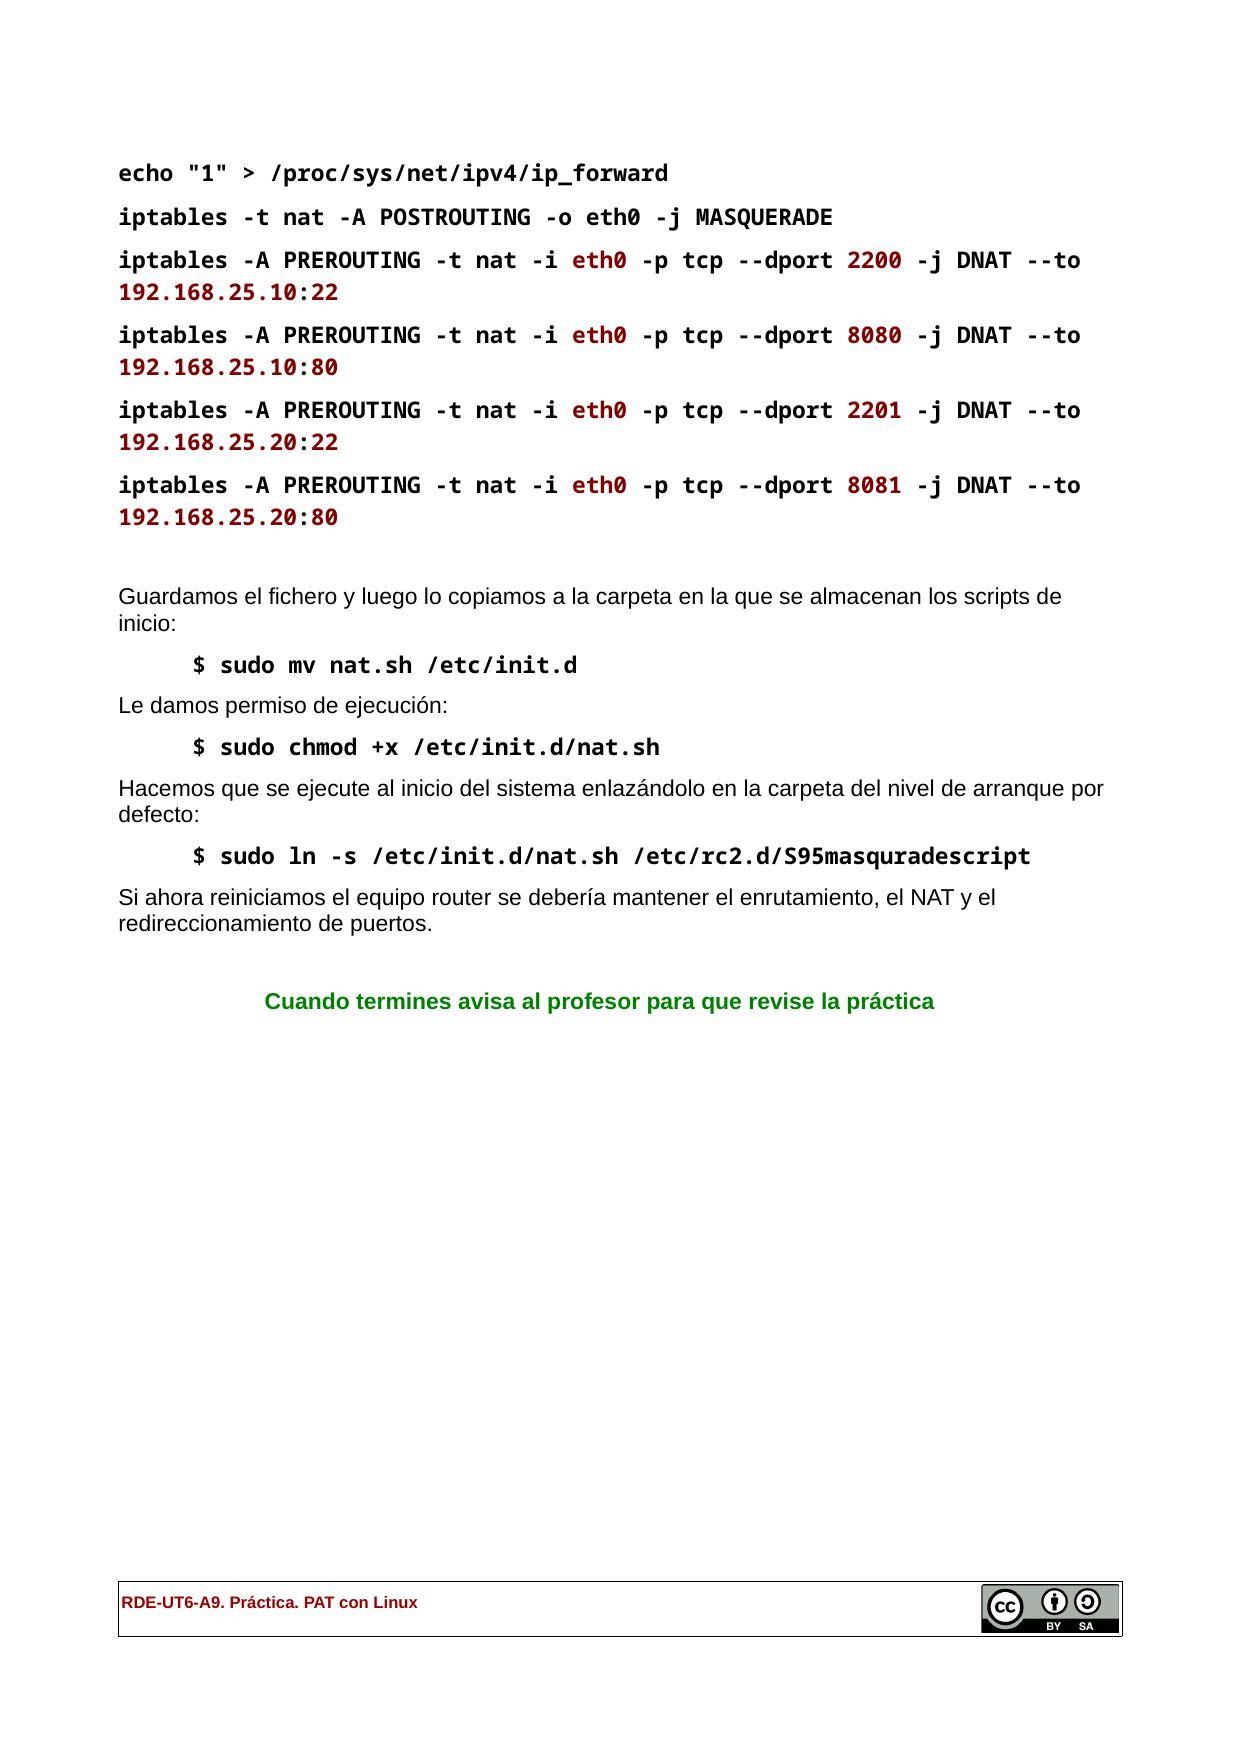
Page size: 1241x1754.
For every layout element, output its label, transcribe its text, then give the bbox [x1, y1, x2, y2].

text iptables -A PREROUTING -t nat -i eth0 -p tcp --dport 2201 -j DNAT --to 192.168.25.20:22 [118, 394, 1122, 457]
text Si ahora reiniciamos el equipo router se debería mantener el enrutamiento, el NAT y el redireccionamiento de puertos. [118, 884, 1122, 937]
text Hacemos que se ejecute al inicio del sistema enlazándolo en la carpeta del nivel de arranque por defecto: [118, 775, 1122, 828]
text iptables -A PREROUTING -t nat -i eth0 -p tcp --dport 8081 -j DNAT --to 192.168.25.20:80 [118, 469, 1122, 532]
text $ sudo chmod +x /etc/init.d/nat.sh [118, 731, 1122, 762]
text iptables -A PREROUTING -t nat -i eth0 -p tcp --dport 2200 -j DNAT --to 192.168.25.10:22 [118, 244, 1122, 307]
text iptables -t nat -A POSTROUTING -o eth0 -j MASQUERADE [118, 201, 1122, 232]
picture [981, 1584, 1119, 1633]
text Le damos permiso de ejecución: [118, 692, 1122, 719]
text Cuando termines avisa al profesor para que revise la práctica [118, 988, 1122, 1014]
text Guardamos el fichero y luego lo copiamos a la carpeta en la que se almacenan los scripts de inicio: [118, 583, 1122, 636]
text echo "1" > /proc/sys/net/ipv4/ip_forward [118, 157, 1122, 188]
text $ sudo ln -s /etc/init.d/nat.sh /etc/rc2.d/S95masquradescript [118, 840, 1122, 871]
text iptables -A PREROUTING -t nat -i eth0 -p tcp --dport 8080 -j DNAT --to 192.168.25.10:80 [118, 319, 1122, 382]
text $ sudo mv nat.sh /etc/init.d [118, 648, 1122, 680]
